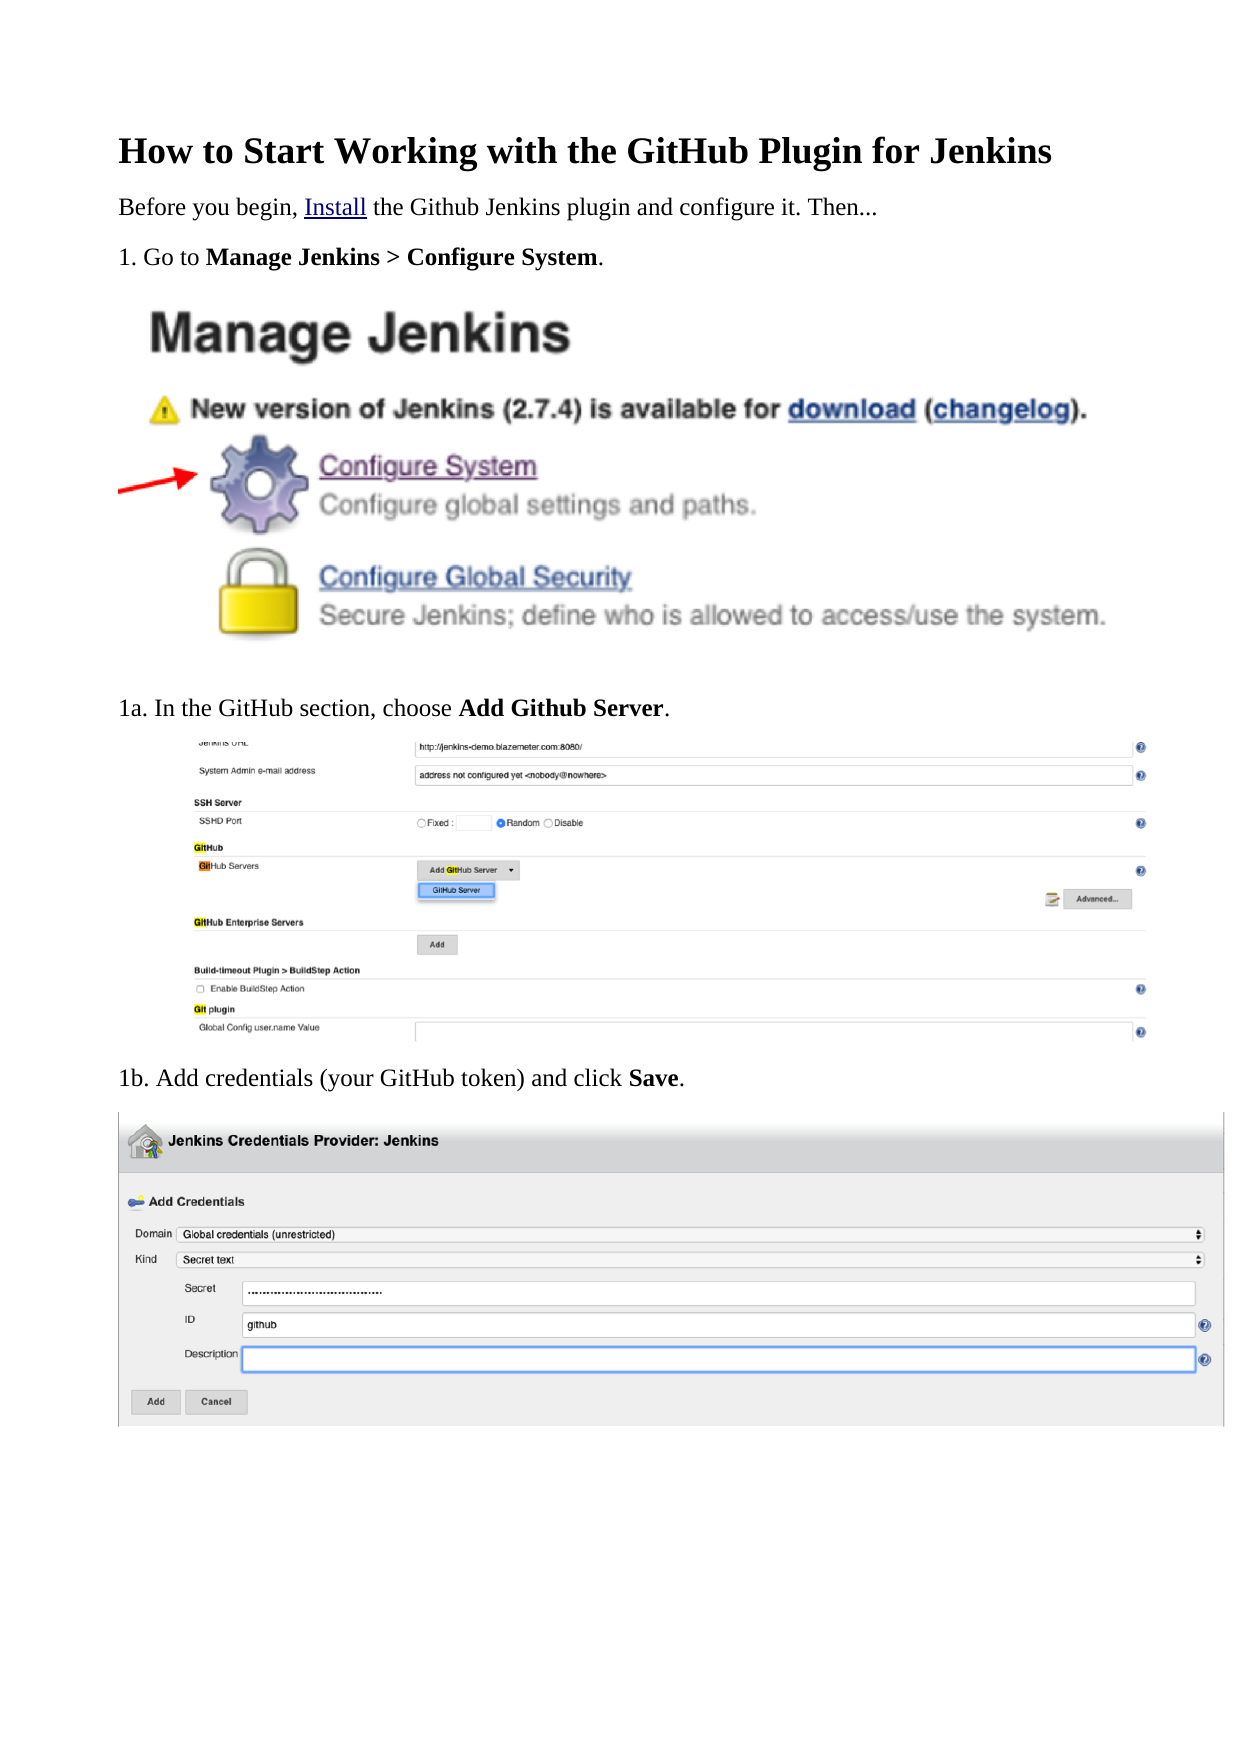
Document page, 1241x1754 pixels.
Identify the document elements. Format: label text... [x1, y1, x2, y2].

text Before you begin, Install the Github Jenkins plugin and configure it. Then... [118, 192, 1122, 221]
text 1a. In the GitHub section, choose Add Github Server. [118, 693, 1122, 722]
text 1b. Add credentials (your GitHub token) and click Save. [118, 1063, 1122, 1091]
text 1. Go to Manage Jenkins > Configure System. [118, 242, 1122, 271]
text How to Start Working with the GitHub Plugin for Jenkins [118, 128, 1122, 172]
